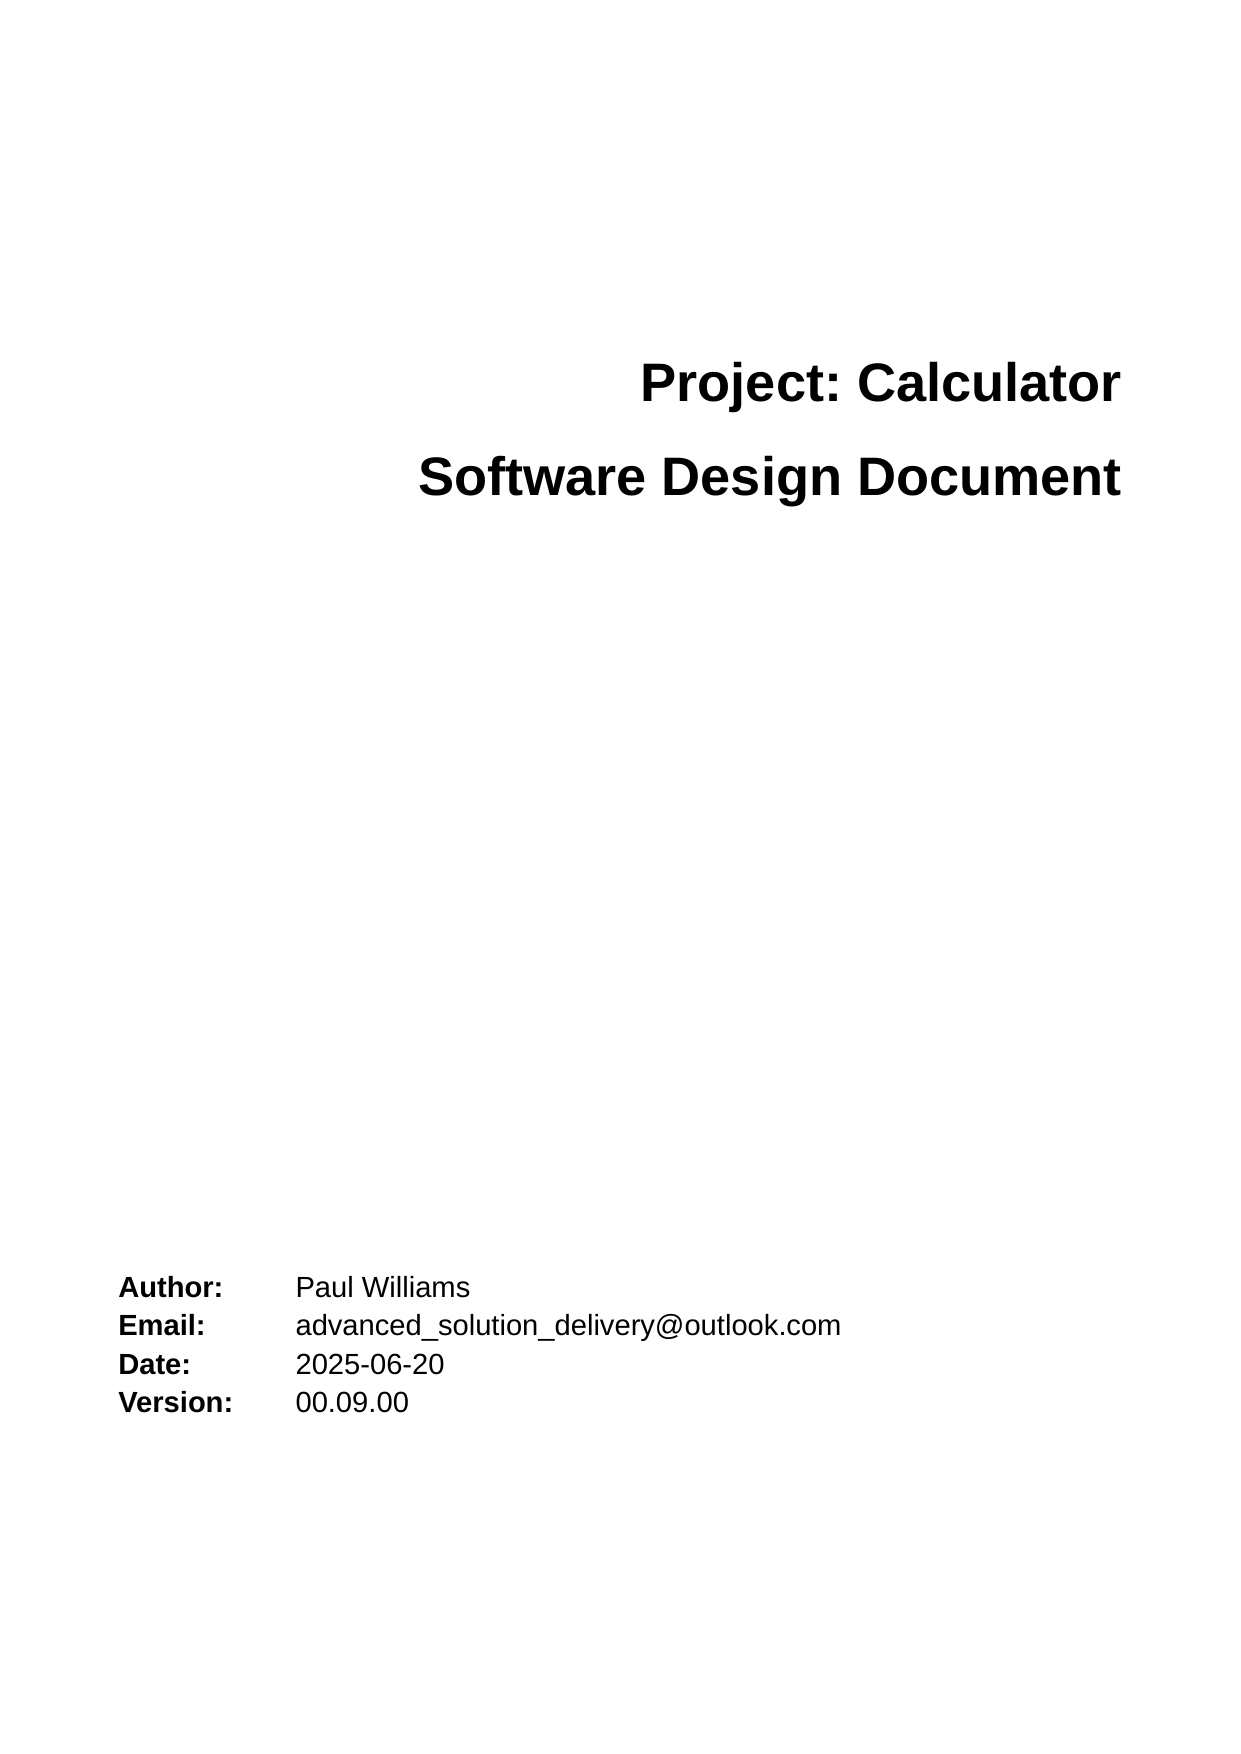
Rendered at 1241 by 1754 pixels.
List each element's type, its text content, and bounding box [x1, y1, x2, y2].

subtitle Software Design Document [118, 444, 1122, 506]
subtitle Project: Calculator [118, 351, 1122, 413]
text Date: 2025-06-20 [118, 1347, 1122, 1381]
text Email: advanced_solution_delivery@outlook.com [118, 1308, 1122, 1342]
text Author: Paul Williams [118, 1270, 1122, 1303]
text Version: 00.09.00 [118, 1386, 1122, 1419]
